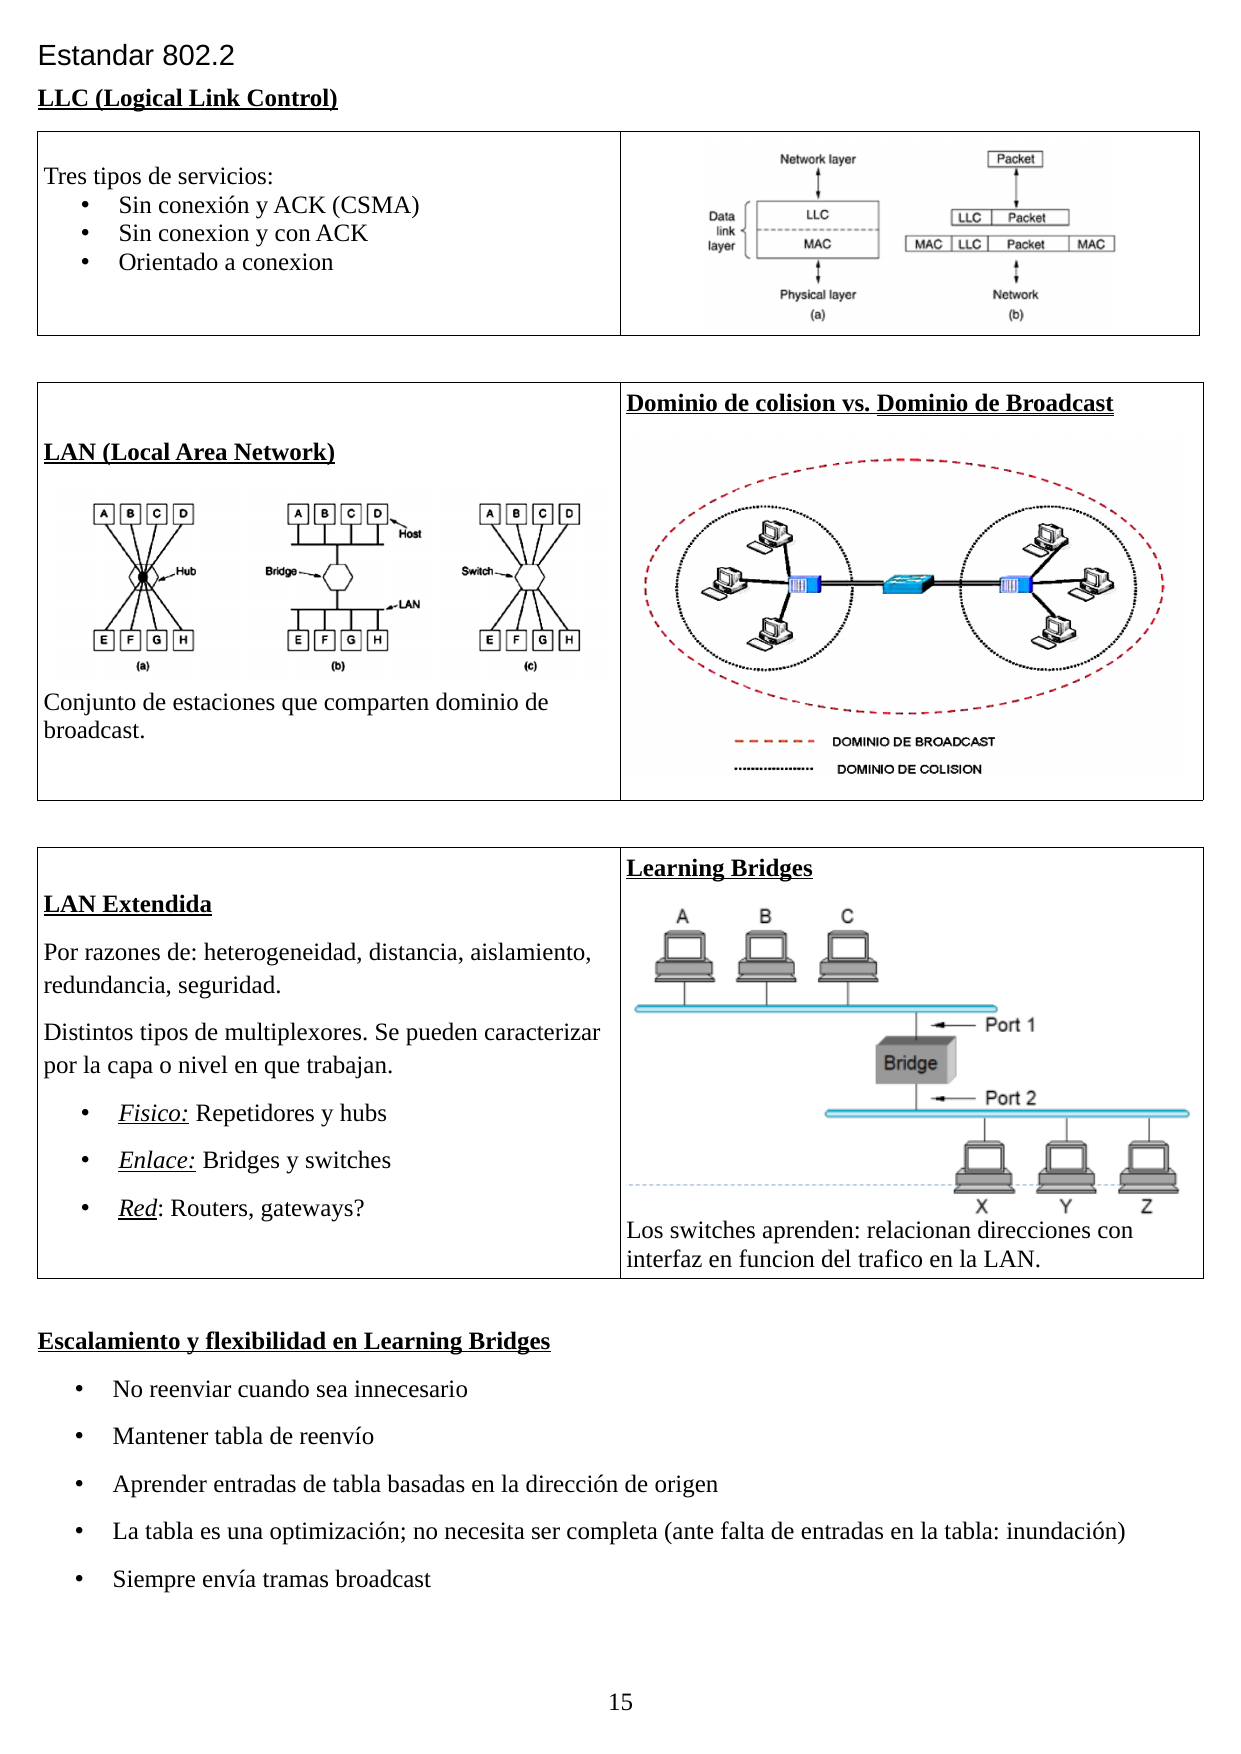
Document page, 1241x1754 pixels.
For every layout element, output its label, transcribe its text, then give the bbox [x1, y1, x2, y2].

list Mantener tabla de reenvío [75, 1421, 1203, 1450]
picture [626, 435, 1186, 780]
table_header Tres tipos de servicios: Sin conexión y ACK (CSMA) Sin conexion y con ACK Orientado a conexion [38, 132, 620, 334]
table_header LAN Extendida Por razones de: heterogeneidad, distancia, aislamiento, redundancia, seguridad. Distintos tipos de multiplexores. Se pueden caracterizar por la capa o nivel en que trabajan. Fisico: Repetidores y hubs Enlace: Bridges y switches Red: Routers, gateways? [38, 848, 620, 1278]
table_header LAN (Local Area Network) Conjunto de estaciones que comparten dominio de broadcast. [38, 383, 620, 799]
picture [703, 137, 1117, 329]
text Escalamiento y flexibilidad en Learning Bridges [37, 1326, 1203, 1355]
table_header Learning Bridges Los switches aprenden: relacionan direcciones con interfaz en funcion del trafico en la LAN. [621, 848, 1203, 1278]
list No reenviar cuando sea innecesario [75, 1374, 1203, 1402]
list Siempre envía tramas broadcast [75, 1564, 1203, 1593]
picture [626, 900, 1198, 1216]
table_header [621, 132, 1199, 334]
list La tabla es una optimización; no necesita ser completa (ante falta de entradas en la tabla: inundación) [75, 1516, 1203, 1545]
text LLC (Logical Link Control) [37, 83, 1203, 112]
picture [43, 485, 615, 687]
table_header Dominio de colision vs. Dominio de Broadcast [621, 383, 1203, 799]
subtitle Estandar 802.2 [37, 37, 1203, 71]
list Aprender entradas de tabla basadas en la dirección de origen [75, 1469, 1203, 1498]
